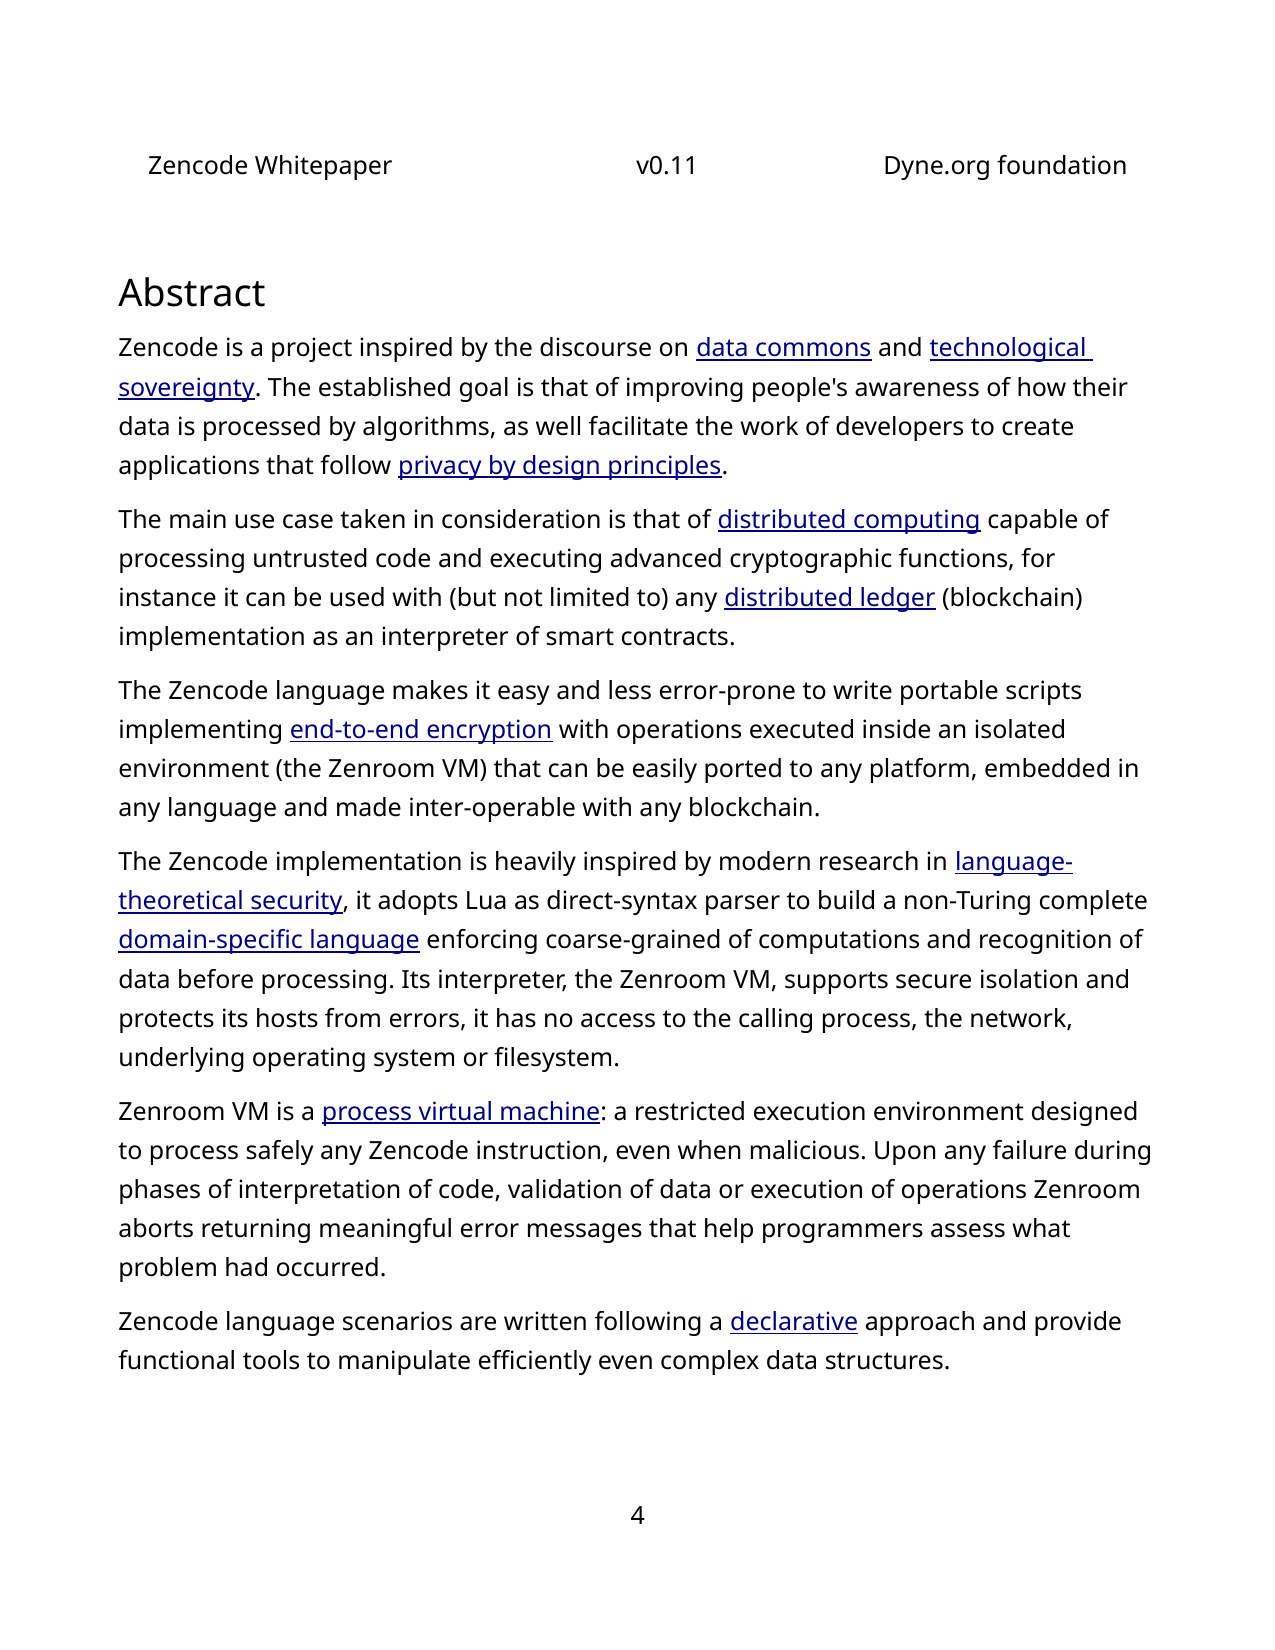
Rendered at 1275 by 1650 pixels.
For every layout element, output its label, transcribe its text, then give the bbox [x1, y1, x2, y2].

text The Zencode implementation is heavily inspired by modern research in language-theoretical security, it adopts Lua as direct-syntax parser to build a non-Turing complete domain-specific language enforcing coarse-grained of computations and recognition of data before processing. Its interpreter, the Zenroom VM, supports secure isolation and protects its hosts from errors, it has no access to the calling process, the network, underlying operating system or filesystem. [118, 844, 1157, 1074]
text The main use case taken in consideration is that of distributed computing capable of processing untrusted code and executing advanced cryptographic functions, for instance it can be used with (but not limited to) any distributed ledger (blockchain) implementation as an interpreter of smart contracts. [118, 501, 1157, 653]
text Zencode is a project inspired by the discourse on data commons and technological sovereignty. The established goal is that of improving people's awareness of how their data is processed by algorithms, as well facilitate the work of developers to create applications that follow privacy by design principles. [118, 330, 1157, 482]
subtitle Abstract [118, 266, 1157, 317]
text Zenroom VM is a process virtual machine: a restricted execution environment designed to process safely any Zencode instruction, even when malicious. Upon any failure during phases of interpretation of code, validation of data or execution of operations Zenroom aborts returning meaningful error messages that help programmers assess what problem had occurred. [118, 1093, 1157, 1284]
text The Zencode language makes it easy and less error-prone to write portable scripts implementing end-to-end encryption with operations executed inside an isolated environment (the Zenroom VM) that can be easily ported to any platform, embedded in any language and made inter-operable with any blockchain. [118, 672, 1157, 824]
text Zencode language scenarios are written following a declarative approach and provide functional tools to manipulate efficiently even complex data structures. [118, 1304, 1157, 1377]
